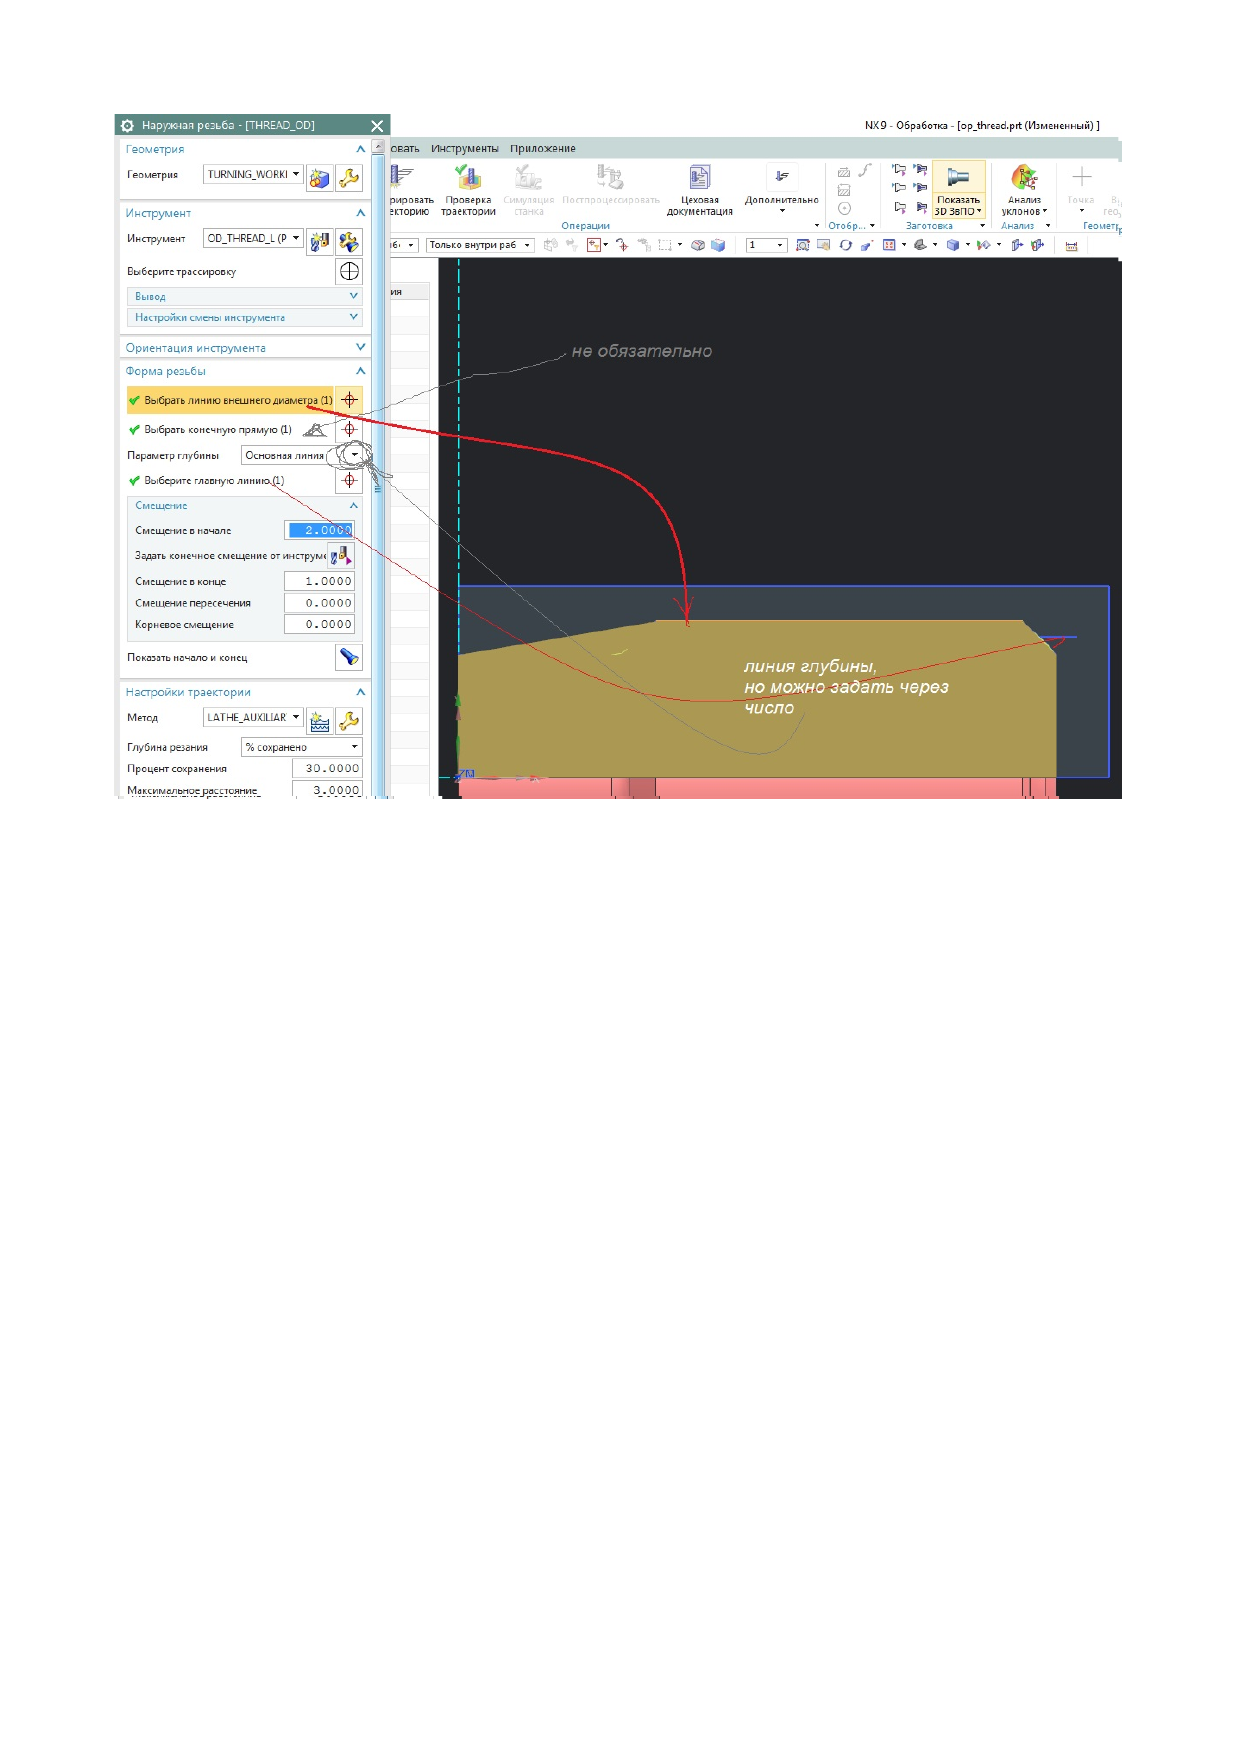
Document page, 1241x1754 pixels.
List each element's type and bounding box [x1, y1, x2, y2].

picture [114, 114, 1122, 799]
